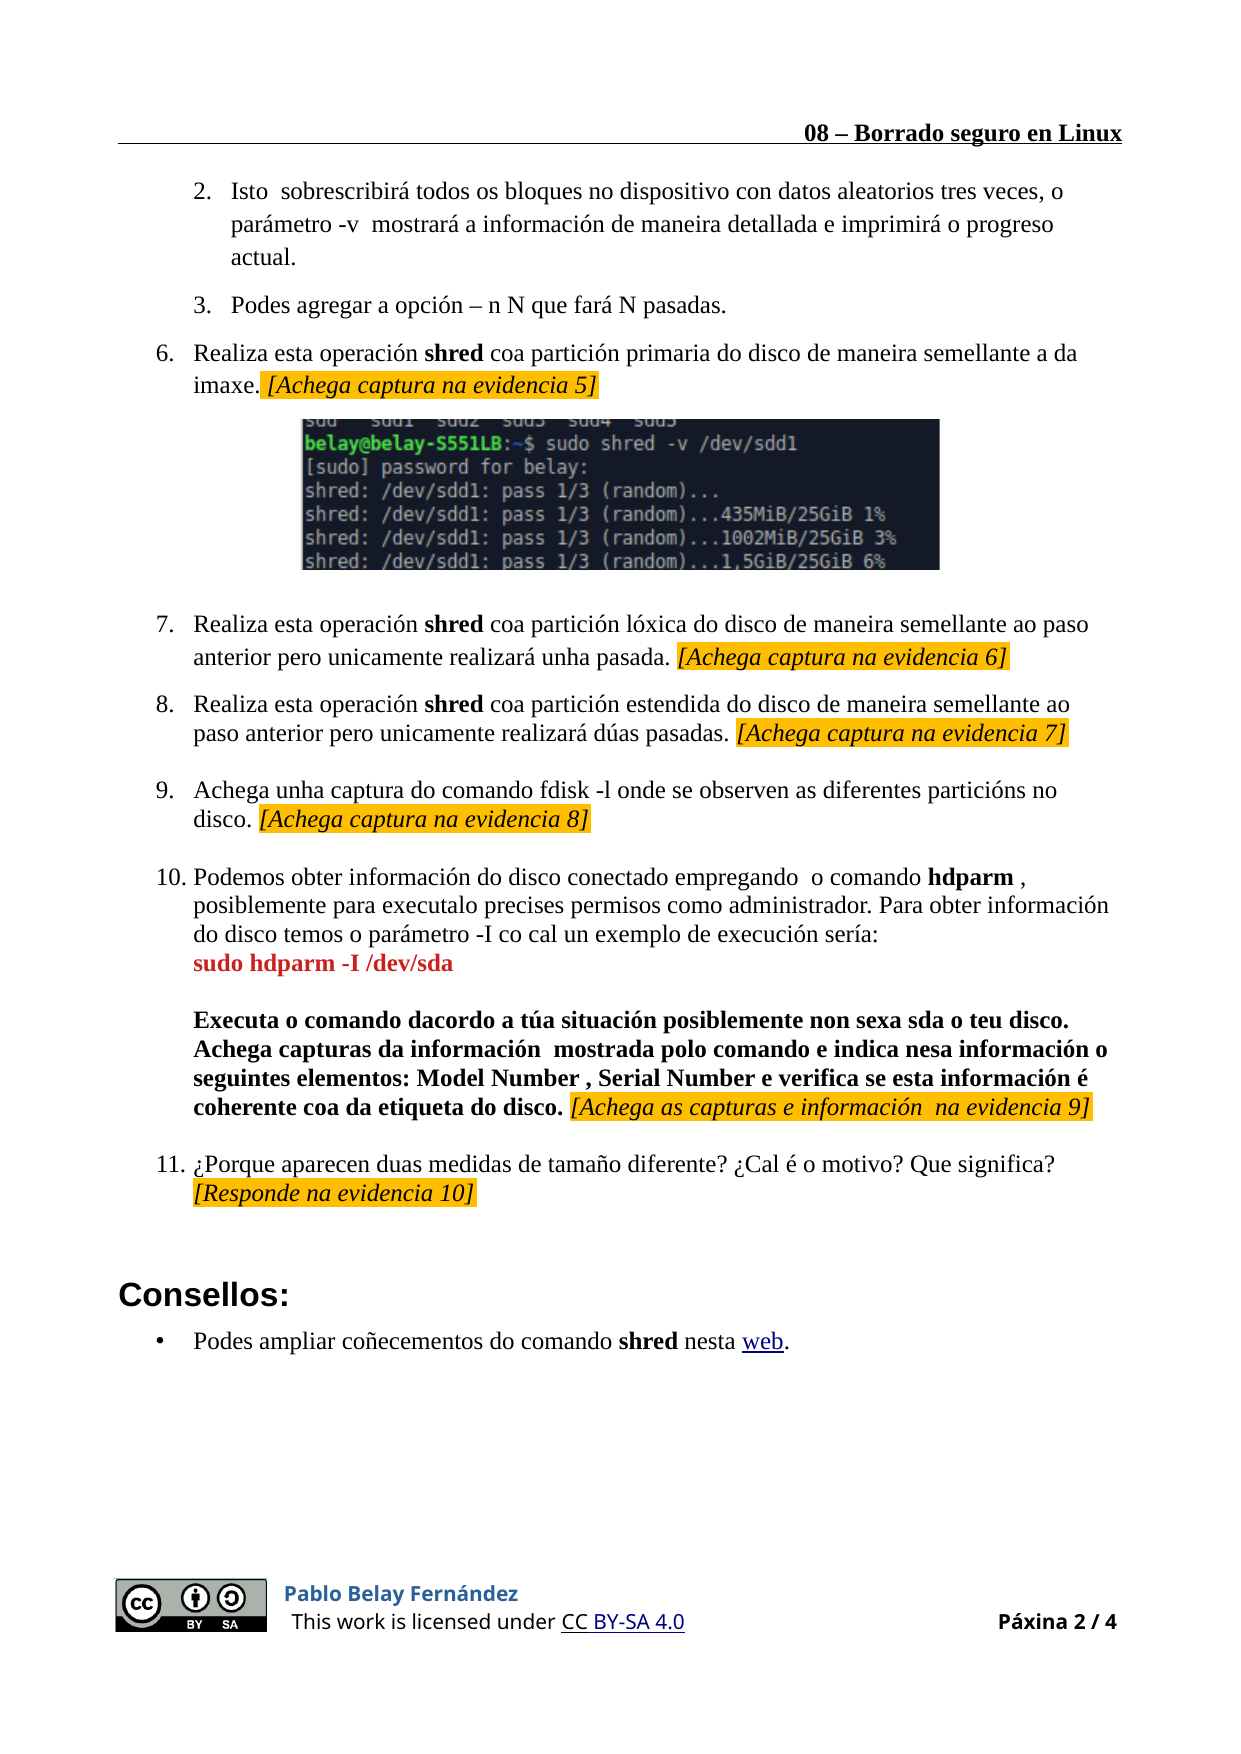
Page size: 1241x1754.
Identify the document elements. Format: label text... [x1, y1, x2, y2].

list Achega unha captura do comando fdisk -l onde se observen as diferentes particións no disco. [Achega captura na evidencia 8] [156, 776, 1122, 833]
subtitle Consellos: [118, 1275, 1122, 1314]
list Realiza esta operación shred coa partición lóxica do disco de maneira semellante ao paso anterior pero unicamente realizará unha pasada. [Achega captura na evidencia 6] [156, 609, 1122, 670]
list Podemos obter información do disco conectado empregando o comando hdparm , posiblemente para executalo precises permisos como administrador. Para obter información do disco temos o parámetro -I co cal un exemplo de execución sería: sudo hdparm -I /dev/sda Executa o comando dacordo a túa situación posiblemente non sexa sda o teu disco. Achega capturas da información mostrada polo comando e indica nesa información o seguintes elementos: Model Number , Serial Number e verifica se esta información é coherente coa da etiqueta do disco. [Achega as capturas e información na evidencia 9] [156, 862, 1122, 1121]
list Podes ampliar coñecementos do comando shred nesta web. [156, 1326, 1122, 1355]
list Realiza esta operación shred coa partición estendida do disco de maneira semellante ao paso anterior pero unicamente realizará dúas pasadas. [Achega captura na evidencia 7] [156, 689, 1122, 747]
picture [114, 1577, 268, 1634]
picture [300, 419, 940, 570]
list Podes agregar a opción – n N que fará N pasadas. [193, 290, 1122, 319]
list Isto sobrescribirá todos os bloques no dispositivo con datos aleatorios tres veces, o parámetro -v mostrará a información de maneira detallada e imprimirá o progreso actual. [193, 176, 1122, 271]
list Realiza esta operación shred coa partición primaria do disco de maneira semellante a da imaxe. [Achega captura na evidencia 5] [156, 338, 1122, 399]
list ¿Porque aparecen duas medidas de tamaño diferente? ¿Cal é o motivo? Que significa? [Responde na evidencia 10] [156, 1149, 1122, 1207]
